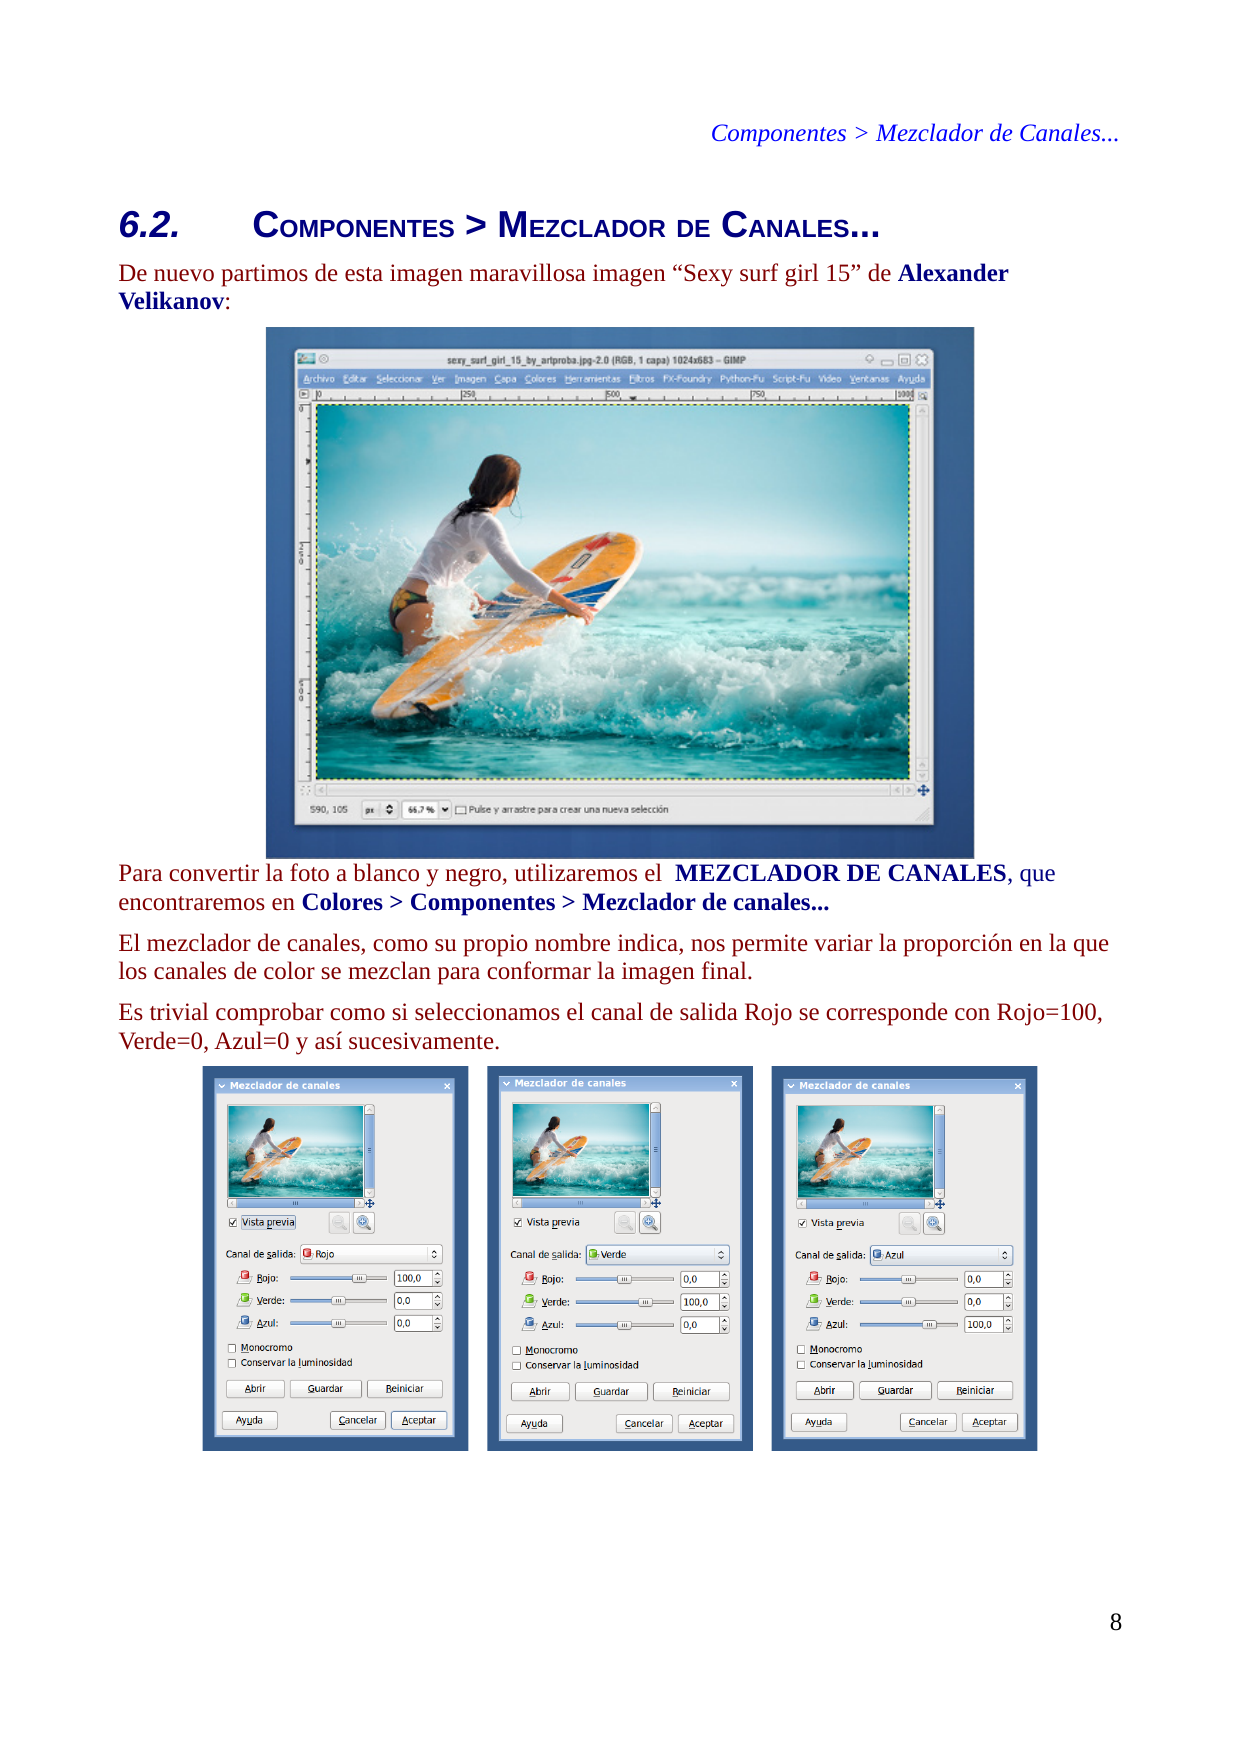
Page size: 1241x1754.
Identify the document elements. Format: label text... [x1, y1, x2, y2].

subtitle Componentes > Mezclador de Canales... [118, 202, 1122, 245]
picture [771, 1066, 1038, 1451]
text De nuevo partimos de esta imagen maravillosa imagen “Sexy surf girl 15” de Alexander Velikanov: [118, 258, 1122, 315]
picture [487, 1066, 753, 1451]
picture [265, 327, 975, 859]
text El mezclador de canales, como su propio nombre indica, nos permite variar la proporción en la que los canales de color se mezclan para conformar la imagen final. [118, 928, 1122, 985]
picture [202, 1066, 469, 1451]
text Es trivial comprobar como si seleccionamos el canal de salida Rojo se corresponde con Rojo=100, Verde=0, Azul=0 y así sucesivamente. [118, 997, 1122, 1054]
text Para convertir la foto a blanco y negro, utilizaremos el MEZCLADOR DE CANALES, que encontraremos en Colores > Componentes > Mezclador de canales... [118, 327, 1122, 916]
